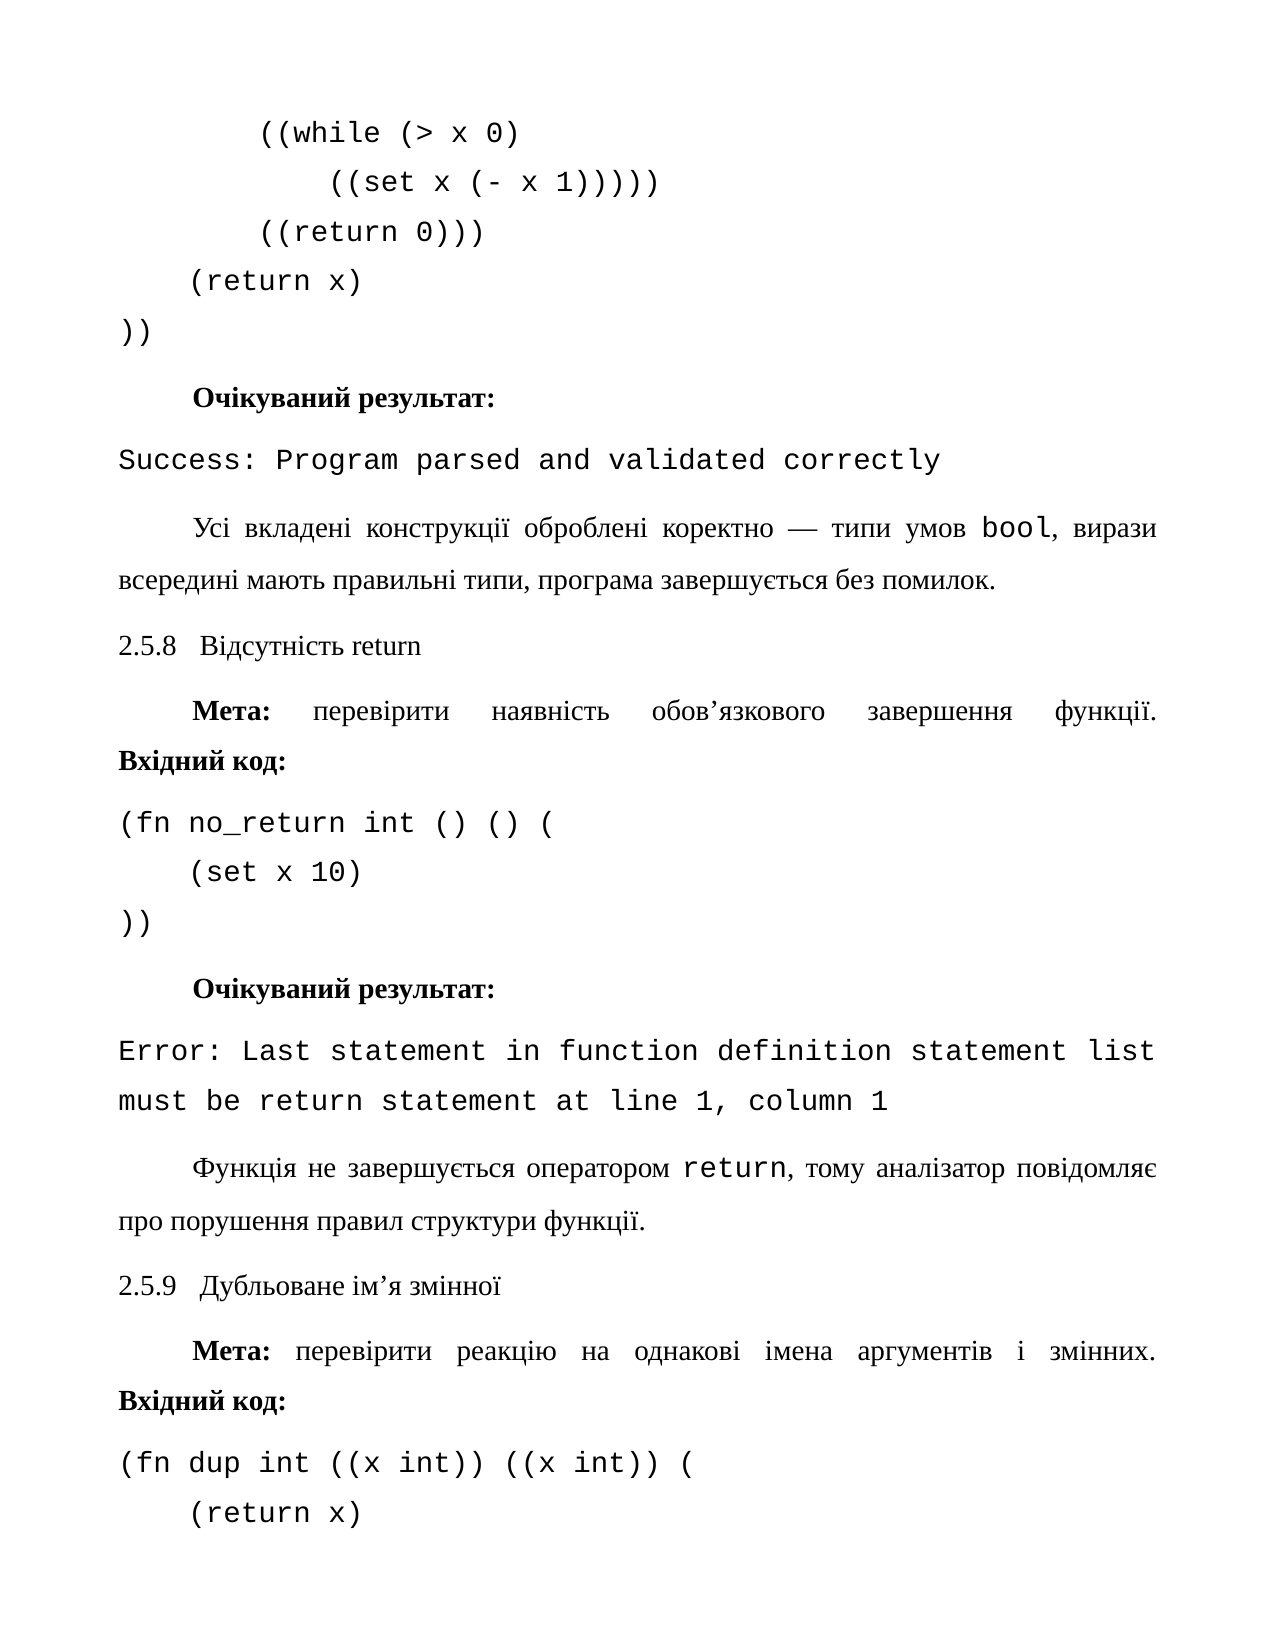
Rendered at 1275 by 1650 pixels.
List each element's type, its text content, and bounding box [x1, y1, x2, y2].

text Очікуваний результат: [118, 971, 1157, 1005]
text Очікуваний результат: [118, 380, 1157, 414]
text Success: Program parsed and validated correctly [118, 445, 1157, 478]
text (return x) [118, 267, 1157, 299]
text (fn dup int ((x int)) ((x int)) ( [118, 1449, 1157, 1482]
text )) [118, 907, 1157, 940]
text )) [118, 316, 1157, 349]
text Усі вкладені конструкції оброблені коректно — типи умов bool, вирази всередині мають правильні типи, програма завершується без помилок. [118, 510, 1157, 596]
text (return x) [118, 1498, 1157, 1531]
text ((return 0))) [118, 217, 1157, 250]
subtitle Відсутність return [118, 628, 1157, 661]
text ((set x (- x 1))))) [118, 168, 1157, 201]
subtitle Дубльоване ім’я змінної [118, 1268, 1157, 1302]
text Мета: перевірити реакцію на однакові імена аргументів і змінних. Вхідний код: [118, 1333, 1157, 1417]
text (set x 10) [118, 858, 1157, 891]
text Error: Last statement in function definition statement list must be return statement at line 1, column 1 [118, 1036, 1157, 1119]
text (fn no_return int () () ( [118, 808, 1157, 841]
text Мета: перевірити наявність обов’язкового завершення функції. Вхідний код: [118, 693, 1157, 777]
text ((while (> x 0) [118, 118, 1157, 151]
text Функція не завершується оператором return, тому аналізатор повідомляє про порушення правил структури функції. [118, 1150, 1157, 1237]
